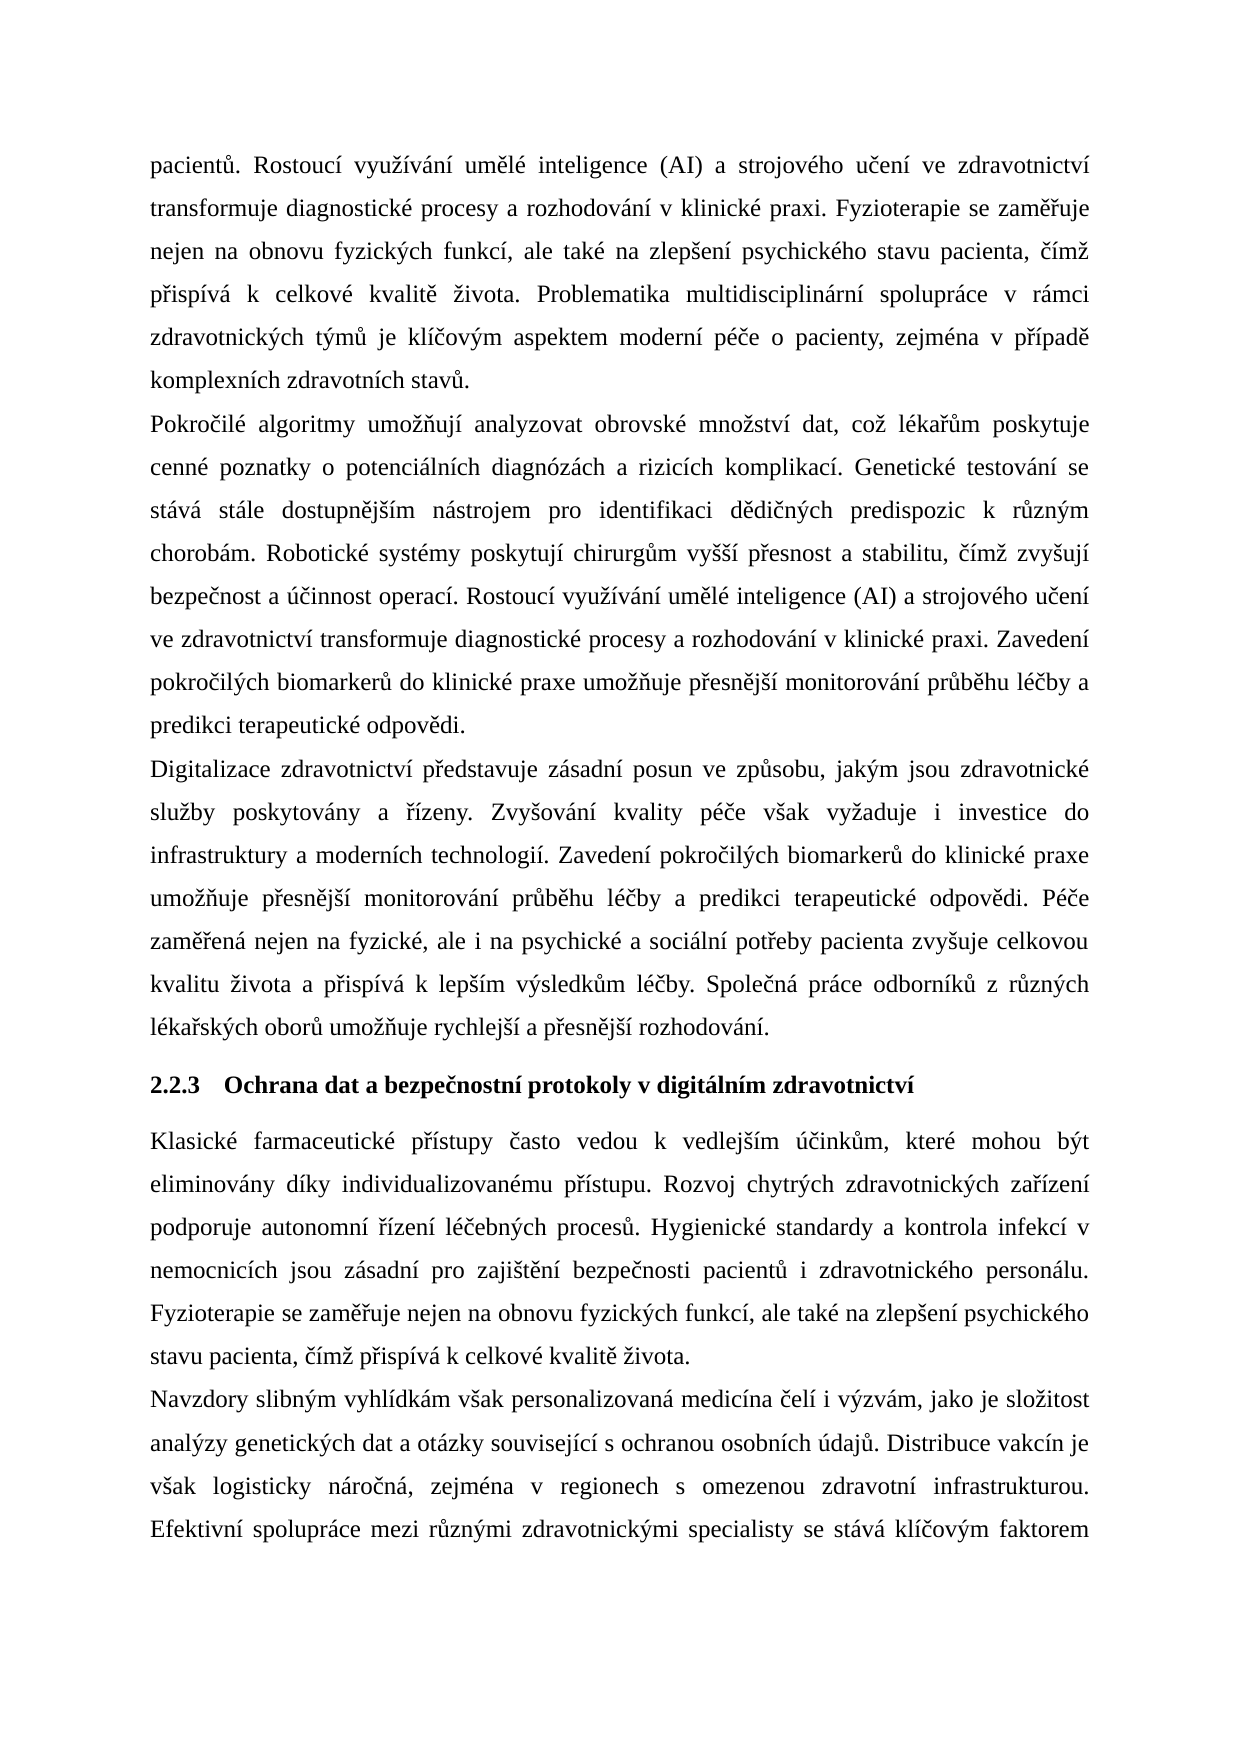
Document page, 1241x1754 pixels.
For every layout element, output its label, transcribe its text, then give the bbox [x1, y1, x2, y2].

text Pokročilé algoritmy umožňují analyzovat obrovské množství dat, což lékařům poskytuje cenné poznatky o potenciálních diagnózách a rizicích komplikací. Genetické testování se stává stále dostupnějším nástrojem pro identifikaci dědičných predispozic k různým chorobám. Robotické systémy poskytují chirurgům vyšší přesnost a stabilitu, čímž zvyšují bezpečnost a účinnost operací. Rostoucí využívání umělé inteligence (AI) a strojového učení ve zdravotnictví transformuje diagnostické procesy a rozhodování v klinické praxi. Zavedení pokročilých biomarkerů do klinické praxe umožňuje přesnější monitorování průběhu léčby a predikci terapeutické odpovědi. [150, 409, 1090, 739]
text pacientů. Rostoucí využívání umělé inteligence (AI) a strojového učení ve zdravotnictví transformuje diagnostické procesy a rozhodování v klinické praxi. Fyzioterapie se zaměřuje nejen na obnovu fyzických funkcí, ale také na zlepšení psychického stavu pacienta, čímž přispívá k celkové kvalitě života. Problematika multidisciplinární spolupráce v rámci zdravotnických týmů je klíčovým aspektem moderní péče o pacienty, zejména v případě komplexních zdravotních stavů. [150, 150, 1090, 394]
subtitle Ochrana dat a bezpečnostní protokoly v digitálním zdravotnictví [150, 1070, 1090, 1099]
text Navzdory slibným vyhlídkám však personalizovaná medicína čelí i výzvám, jako je složitost analýzy genetických dat a otázky související s ochranou osobních údajů. Distribuce vakcín je však logisticky náročná, zejména v regionech s omezenou zdravotní infrastrukturou. Efektivní spolupráce mezi různými zdravotnickými specialisty se stává klíčovým faktorem [150, 1384, 1090, 1543]
text Klasické farmaceutické přístupy často vedou k vedlejším účinkům, které mohou být eliminovány díky individualizovanému přístupu. Rozvoj chytrých zdravotnických zařízení podporuje autonomní řízení léčebných procesů. Hygienické standardy a kontrola infekcí v nemocnicích jsou zásadní pro zajištění bezpečnosti pacientů i zdravotnického personálu. Fyzioterapie se zaměřuje nejen na obnovu fyzických funkcí, ale také na zlepšení psychického stavu pacienta, čímž přispívá k celkové kvalitě života. [150, 1126, 1090, 1370]
text Digitalizace zdravotnictví představuje zásadní posun ve způsobu, jakým jsou zdravotnické služby poskytovány a řízeny. Zvyšování kvality péče však vyžaduje i investice do infrastruktury a moderních technologií. Zavedení pokročilých biomarkerů do klinické praxe umožňuje přesnější monitorování průběhu léčby a predikci terapeutické odpovědi. Péče zaměřená nejen na fyzické, ale i na psychické a sociální potřeby pacienta zvyšuje celkovou kvalitu života a přispívá k lepším výsledkům léčby. Společná práce odborníků z různých lékařských oborů umožňuje rychlejší a přesnější rozhodování. [150, 754, 1090, 1041]
